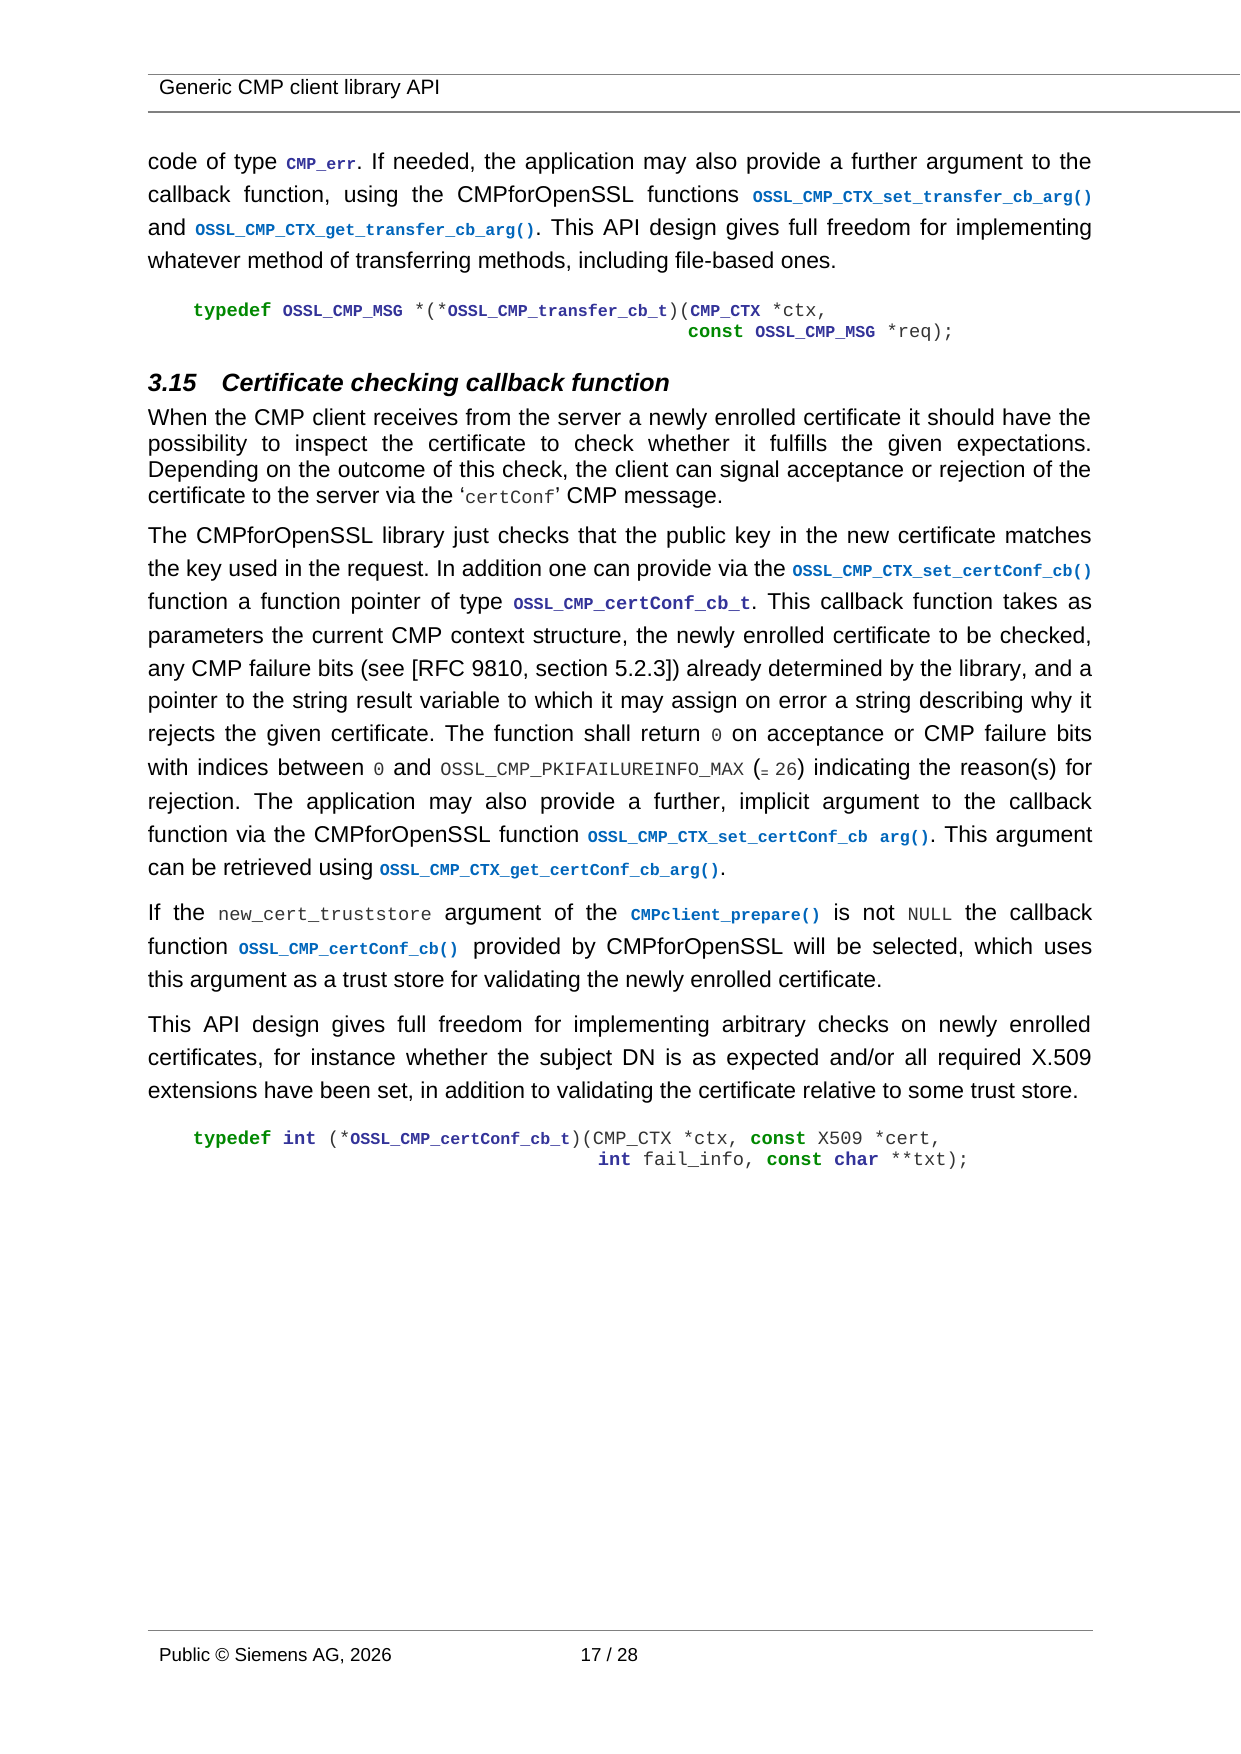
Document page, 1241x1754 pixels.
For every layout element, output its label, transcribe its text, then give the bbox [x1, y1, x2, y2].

text When the CMP client receives from the server a newly enrolled certificate it should have the possibility to inspect the certificate to check whether it fulfills the given expectations. Depending on the outcome of this check, the client can signal acceptance or rejection of the certificate to the server via the ‘certConf’ CMP message. [148, 403, 1092, 509]
text If the new_cert_truststore argument of the CMPclient_prepare() is not NULL the callback function OSSL_CMP_certConf_cb() provided by CMPforOpenSSL will be selected, which uses this argument as a trust store for validating the newly enrolled certificate. [148, 899, 1092, 992]
text typedef int (*OSSL_CMP_certConf_cb_t)(CMP_CTX *ctx, const X509 *cert, [148, 1110, 1092, 1150]
subtitle Certificate checking callback function [148, 368, 1092, 397]
text The CMPforOpenSSL library just checks that the public key in the new certificate matches the key used in the request. In addition one can provide via the OSSL_CMP_CTX_set_certConf_cb() function a function pointer of type OSSL_CMP_certConf_cb_t. This callback function takes as parameters the current CMP context structure, the newly enrolled certificate to be checked, any CMP failure bits (see [RFC 9810, section 5.2.3]) already determined by the library, and a pointer to the string result variable to which it may assign on error a string describing why it rejects the given certificate. The function shall return 0 on acceptance or CMP failure bits with indices between 0 and OSSL_CMP_PKIFAILUREINFO_MAX (= 26) indicating the reason(s) for rejection. The application may also provide a further, implicit argument to the callback function via the CMPforOpenSSL function OSSL_CMP_CTX_set_certConf_cb arg(). This argument can be retrieved using OSSL_CMP_CTX_get_certConf_cb_arg(). [148, 522, 1092, 880]
text int fail_info, const char **txt); [148, 1150, 1092, 1169]
text This API design gives full freedom for implementing arbitrary checks on newly enrolled certificates, for instance whether the subject DN is as expected and/or all required X.509 extensions have been set, in addition to validating the certificate relative to some trust store. [148, 1011, 1092, 1103]
text typedef OSSL_CMP_MSG *(*OSSL_CMP_transfer_cb_t)(CMP_CTX *ctx, const OSSL_CMP_MSG *req); [148, 280, 1092, 343]
text code of type CMP_err. If needed, the application may also provide a further argument to the callback function, using the CMPforOpenSSL functions OSSL_CMP_CTX_set_transfer_cb_arg() and OSSL_CMP_CTX_get_transfer_cb_arg(). This API design gives full freedom for implementing whatever method of transferring methods, including file-based ones. [148, 148, 1092, 273]
